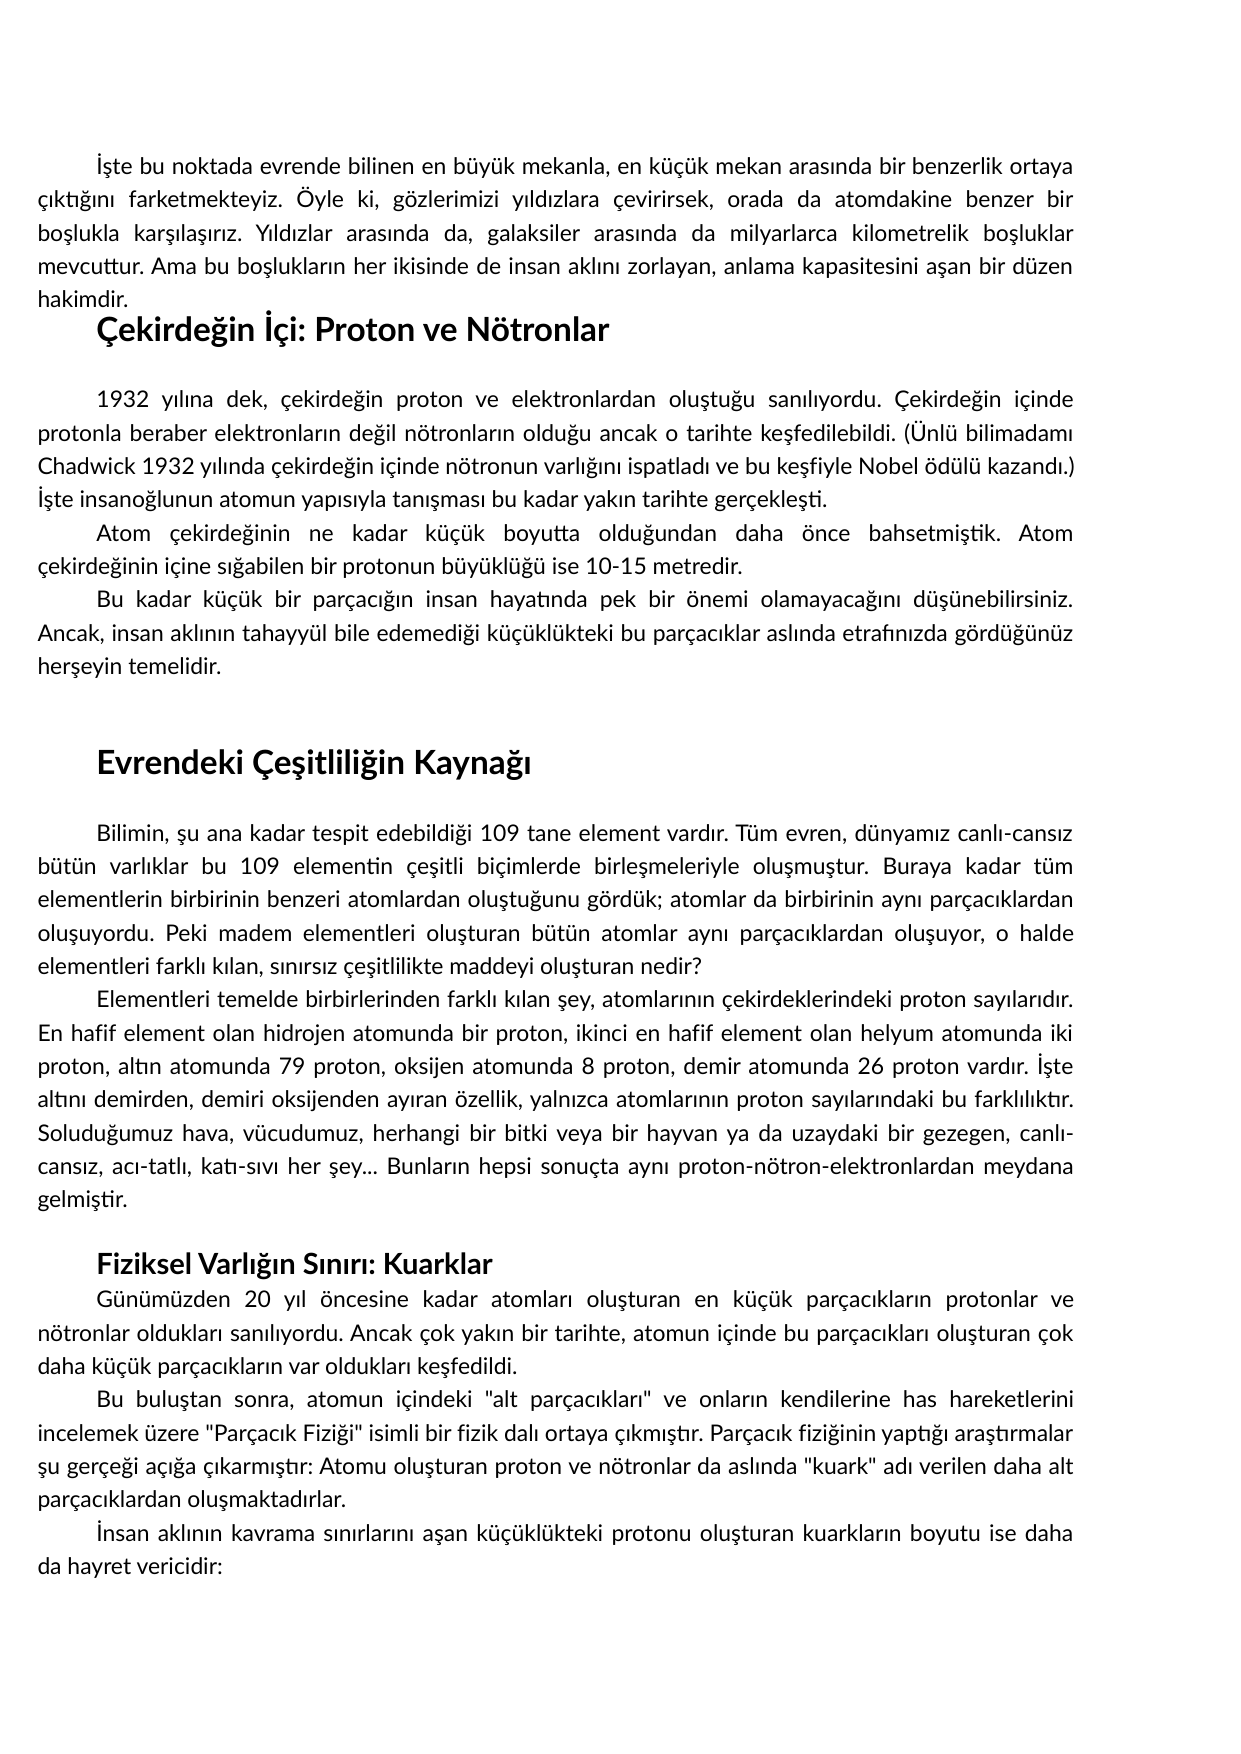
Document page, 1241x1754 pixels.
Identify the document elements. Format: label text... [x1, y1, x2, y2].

text Elementleri temelde birbirlerinden farklı kılan şey, atomlarının çekirdeklerindeki proton sayılarıdır. En hafif element olan hidrojen atomunda bir proton, ikinci en hafif element olan helyum atomunda iki proton, altın atomunda 79 proton, oksijen atomunda 8 proton, demir atomunda 26 proton vardır. İşte altını demirden, demiri oksijenden ayıran özellik, yalnızca atomlarının proton sayılarındaki bu farklılıktır. Soluduğumuz hava, vücudumuz, herhangi bir bitki veya bir hayvan ya da uzaydaki bir gezegen, canlı-cansız, acı-tatlı, katı-sıvı her şey... Bunların hepsi sonuçta aynı proton-nötron-elektronlardan meydana gelmiştir. [37, 981, 1075, 1214]
subtitle Fiziksel Varlığın Sınırı: Kuarklar [37, 1248, 1075, 1281]
subtitle Evrendeki Çeşitliliğin Kaynağı [37, 748, 1075, 781]
text Bu buluştan sonra, atomun içindeki "alt parçacıkları" ve onların kendilerine has hareketlerini incelemek üzere "Parçacık Fiziği" isimli bir fizik dalı ortaya çıkmıştır. Parçacık fiziğinin yaptığı araştırmalar şu gerçeği açığa çıkarmıştır: Atomu oluşturan proton ve nötronlar da aslında "kuark" adı verilen daha alt parçacıklardan oluşmaktadırlar. [37, 1381, 1075, 1514]
text Bu kadar küçük bir parçacığın insan hayatında pek bir önemi olamayacağını düşünebilirsiniz. Ancak, insan aklının tahayyül bile edemediği küçüklükteki bu parçacıklar aslında etrafınızda gördüğünüz herşeyin temelidir. [37, 581, 1075, 681]
text İşte bu noktada evrende bilinen en büyük mekanla, en küçük mekan arasında bir benzerlik ortaya çıktığını farketmekteyiz. Öyle ki, gözlerimizi yıldızlara çevirirsek, orada da atomdakine benzer bir boşlukla karşılaşırız. Yıldızlar arasında da, galaksiler arasında da milyarlarca kilometrelik boşluklar mevcuttur. Ama bu boşlukların her ikisinde de insan aklını zorlayan, anlama kapasitesini aşan bir düzen hakimdir. [37, 148, 1075, 314]
text Bilimin, şu ana kadar tespit edebildiği 109 tane element vardır. Tüm evren, dünyamız canlı-cansız bütün varlıklar bu 109 elementin çeşitli biçimlerde birleşmeleriyle oluşmuştur. Buraya kadar tüm elementlerin birbirinin benzeri atomlardan oluştuğunu gördük; atomlar da birbirinin aynı parçacıklardan oluşuyordu. Peki madem elementleri oluşturan bütün atomlar aynı parçacıklardan oluşuyor, o halde elementleri farklı kılan, sınırsız çeşitlilikte maddeyi oluşturan nedir? [37, 814, 1075, 981]
text 1932 yılına dek, çekirdeğin proton ve elektronlardan oluştuğu sanılıyordu. Çekirdeğin içinde protonla beraber elektronların değil nötronların olduğu ancak o tarihte keşfedilebildi. (Ünlü bilimadamı Chadwick 1932 yılında çekirdeğin içinde nötronun varlığını ispatladı ve bu keşfiyle Nobel ödülü kazandı.) İşte insanoğlunun atomun yapısıyla tanışması bu kadar yakın tarihte gerçekleşti. [37, 381, 1075, 514]
subtitle Çekirdeğin İçi: Proton ve Nötronlar [37, 314, 1075, 348]
text Günümüzden 20 yıl öncesine kadar atomları oluşturan en küçük parçacıkların protonlar ve nötronlar oldukları sanılıyordu. Ancak çok yakın bir tarihte, atomun içinde bu parçacıkları oluşturan çok daha küçük parçacıkların var oldukları keşfedildi. [37, 1281, 1075, 1381]
text Atom çekirdeğinin ne kadar küçük boyutta olduğundan daha önce bahsetmiştik. Atom çekirdeğinin içine sığabilen bir protonun büyüklüğü ise 10-15 metredir. [37, 514, 1075, 581]
text İnsan aklının kavrama sınırlarını aşan küçüklükteki protonu oluşturan kuarkların boyutu ise daha da hayret vericidir: [37, 1514, 1075, 1581]
